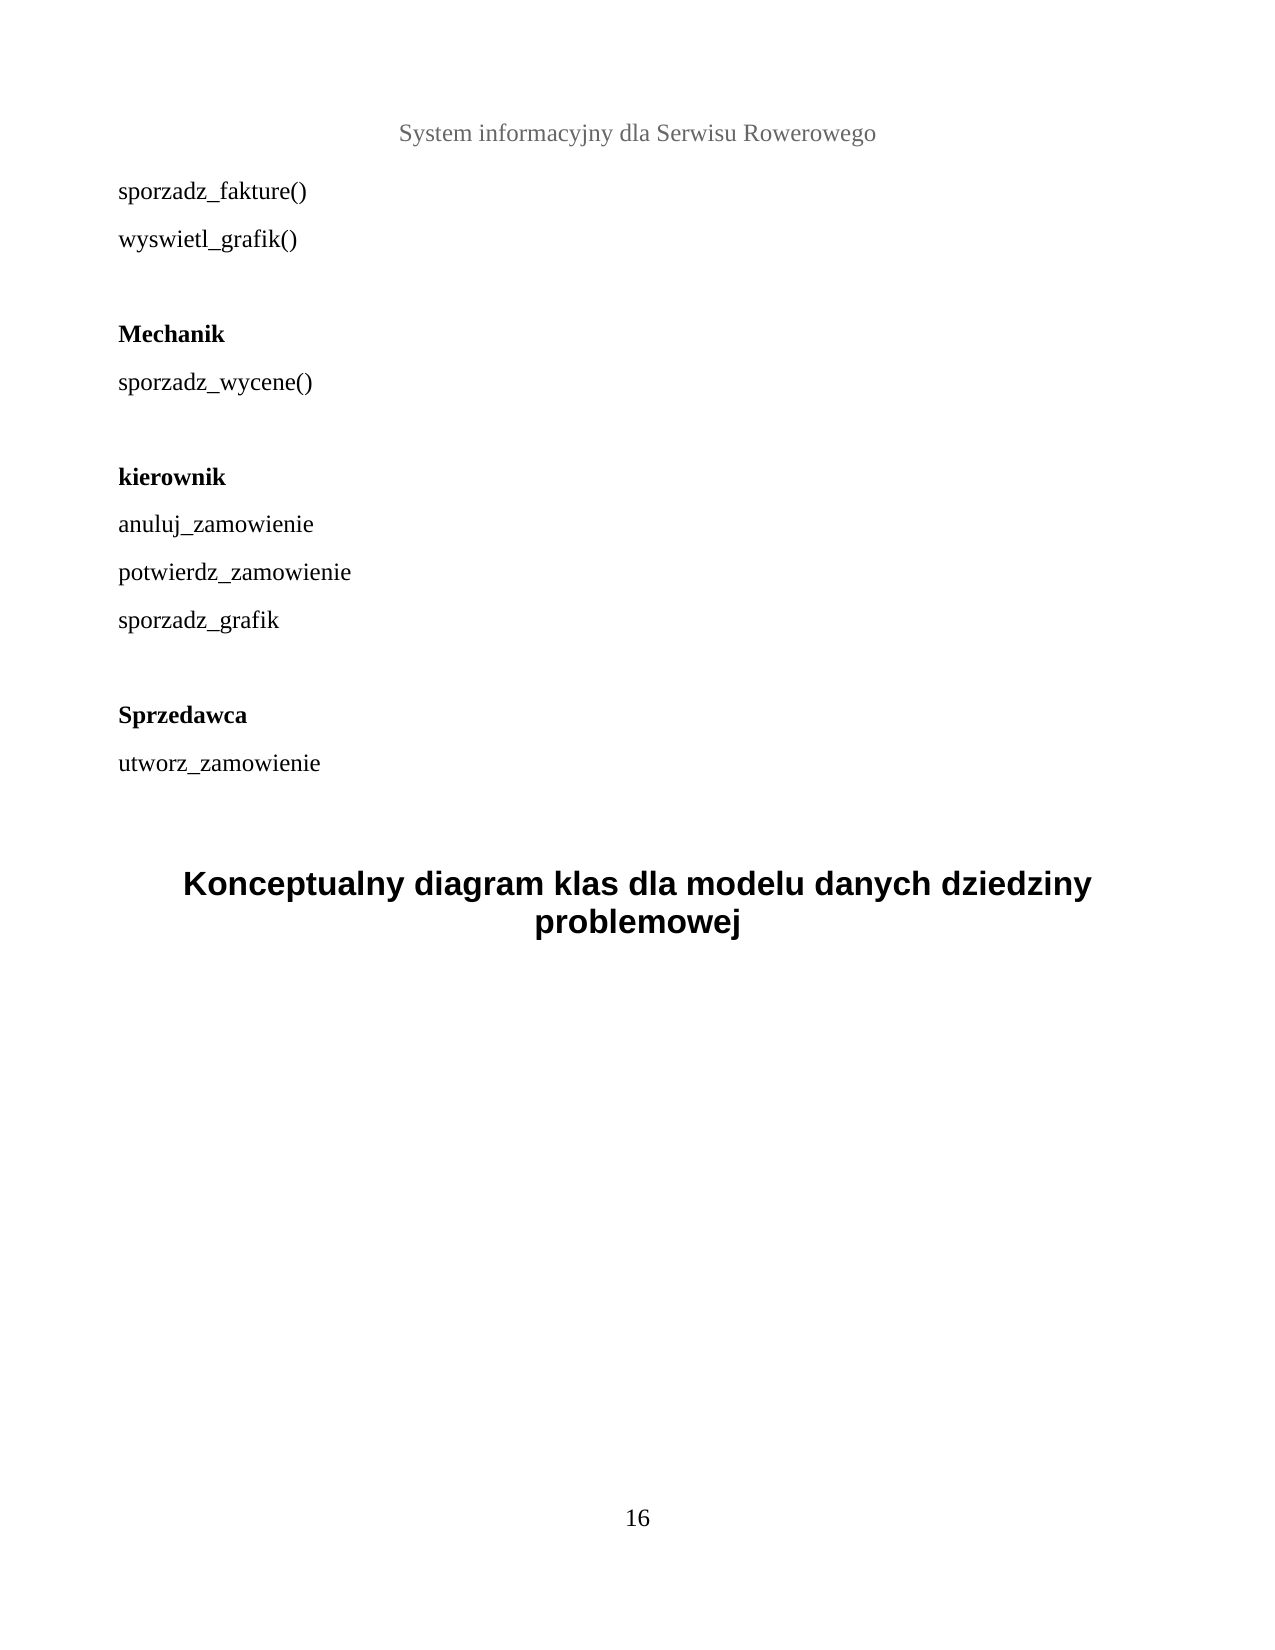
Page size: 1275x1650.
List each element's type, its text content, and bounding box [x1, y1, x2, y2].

text utworz_zamowienie [118, 748, 1157, 776]
text potwierdz_zamowienie [118, 557, 1157, 586]
text sporzadz_fakture() [118, 176, 1157, 205]
text sporzadz_wycene() [118, 367, 1157, 396]
text sporzadz_grafik [118, 605, 1157, 633]
text kierownik [118, 462, 1157, 491]
text Mechanik [118, 319, 1157, 348]
text anuluj_zamowienie [118, 509, 1157, 538]
subtitle Konceptualny diagram klas dla modelu danych dziedziny problemowej [118, 864, 1157, 941]
text Sprzedawca [118, 700, 1157, 729]
text wyswietl_grafik() [118, 224, 1157, 253]
